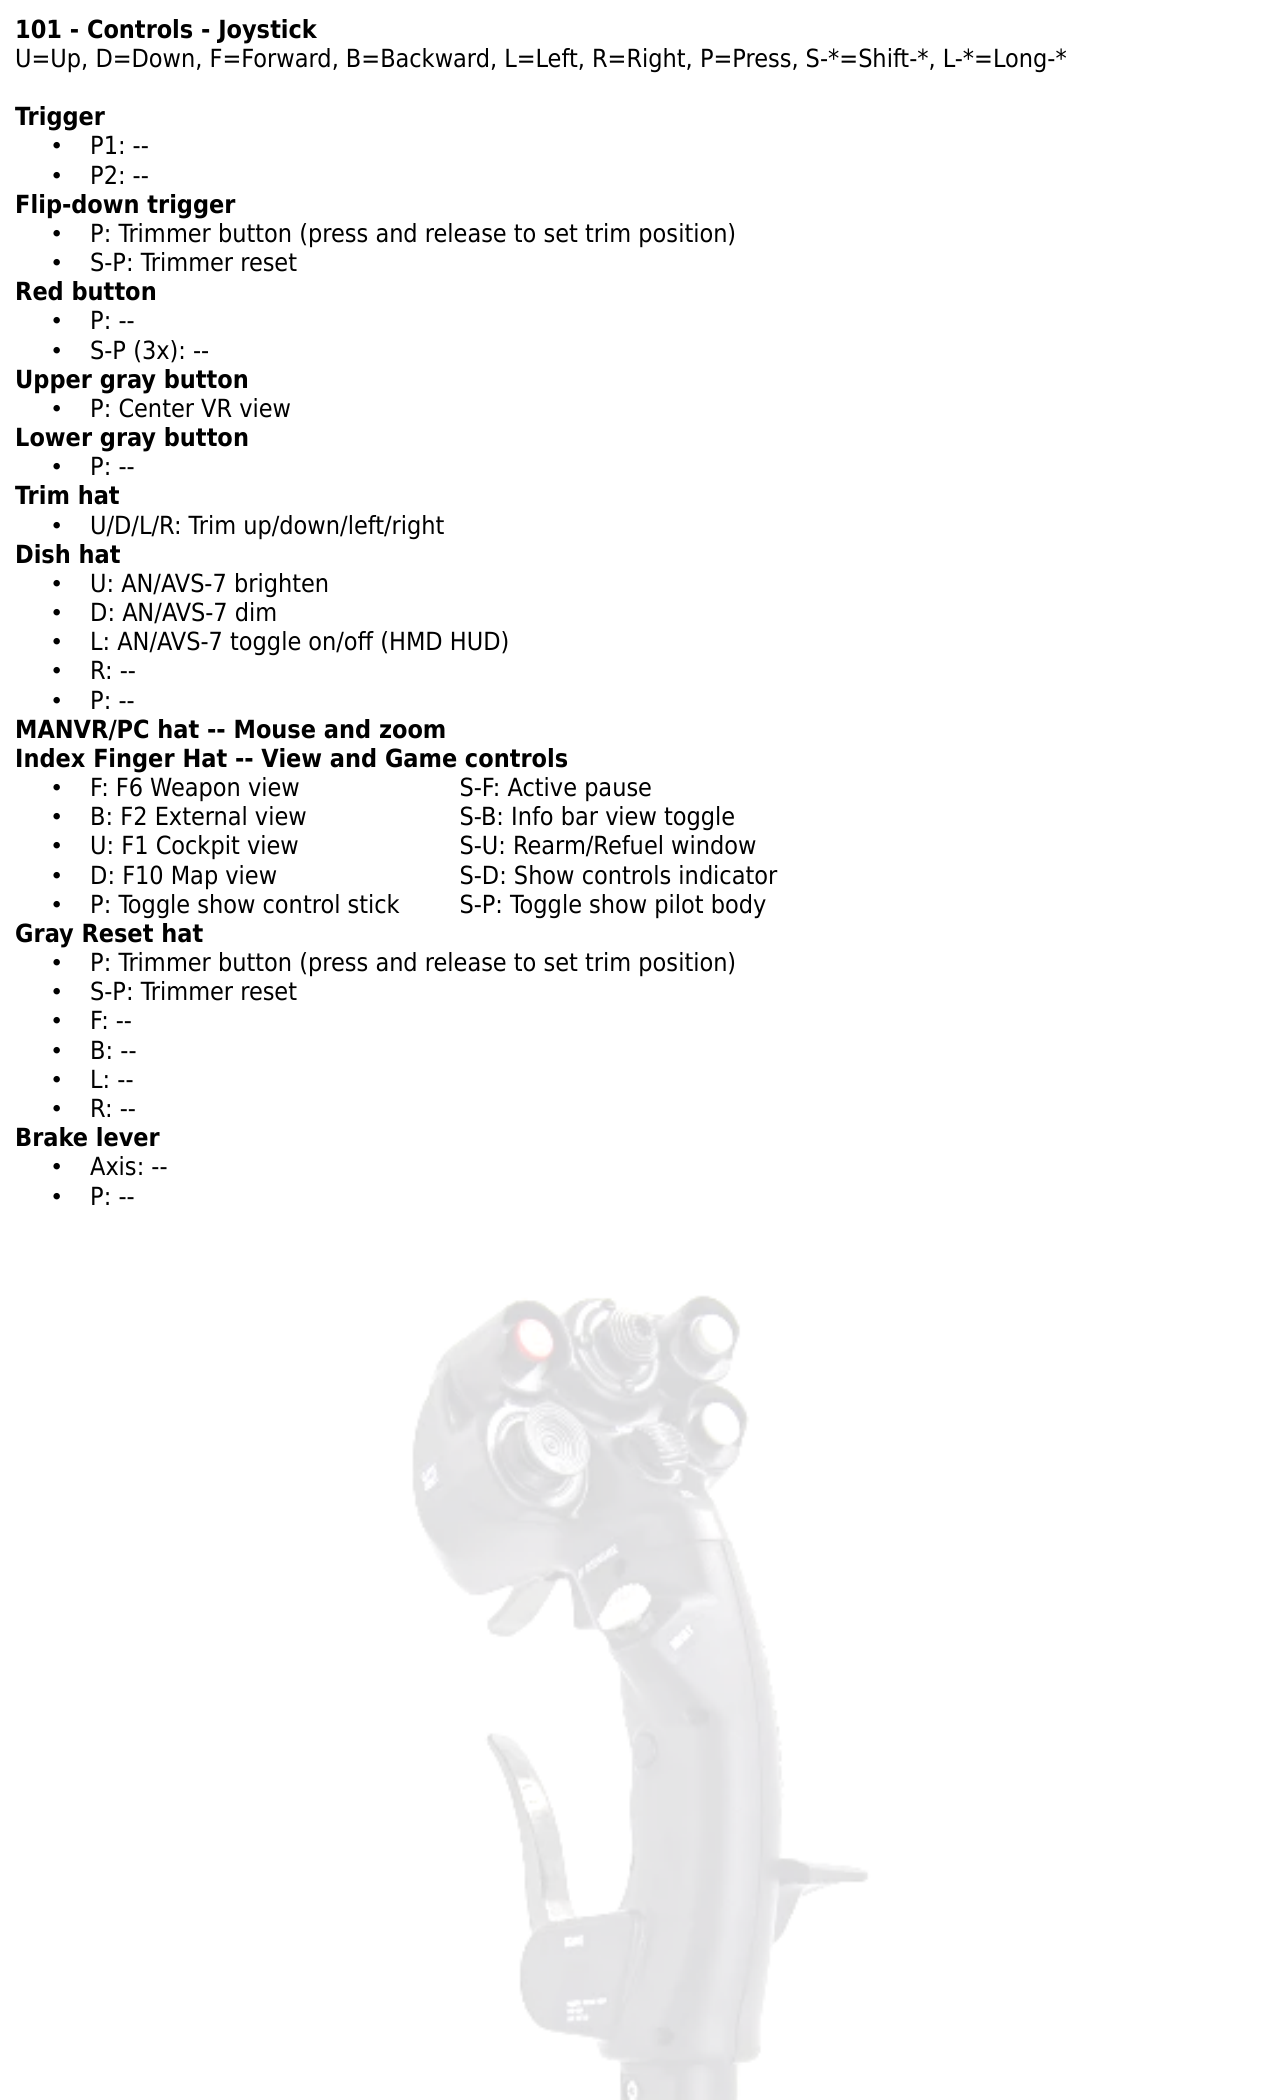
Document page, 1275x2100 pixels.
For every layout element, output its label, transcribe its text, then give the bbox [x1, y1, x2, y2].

text Trigger [15, 102, 1260, 132]
list U: AN/AVS-7 brighten [52, 569, 1260, 598]
list F: F6 Weapon view S-F: Active pause [52, 773, 1260, 802]
text 101 - Controls - Joystick [15, 15, 1260, 44]
list Axis: -- [52, 1152, 1260, 1182]
list S-P (3x): -- [52, 336, 1260, 365]
text Gray Reset hat [15, 919, 1260, 948]
text Trim hat [15, 482, 1260, 511]
list P2: -- [52, 161, 1260, 190]
list L: AN/AVS-7 toggle on/off (HMD HUD) [52, 627, 1260, 657]
text Brake lever [15, 1123, 1260, 1152]
list F: -- [52, 1007, 1260, 1036]
list P: -- [52, 686, 1260, 715]
list S-P: Trimmer reset [52, 977, 1260, 1007]
text U=Up, D=Down, F=Forward, B=Backward, L=Left, R=Right, P=Press, S-*=Shift-*, L-*=Long-* [15, 44, 1260, 73]
list L: -- [52, 1065, 1260, 1094]
text Index Finger Hat -- View and Game controls [15, 744, 1260, 773]
list B: -- [52, 1036, 1260, 1065]
list P: Center VR view [52, 394, 1260, 423]
list P: Trimmer button (press and release to set trim position) [52, 948, 1260, 977]
list P: Toggle show control stick S-P: Toggle show pilot body [52, 890, 1260, 919]
list B: F2 External view S-B: Info bar view toggle [52, 802, 1260, 832]
text Upper gray button [15, 365, 1260, 394]
list R: -- [52, 1094, 1260, 1123]
list U/D/L/R: Trim up/down/left/right [52, 511, 1260, 540]
list R: -- [52, 657, 1260, 686]
list P: -- [52, 307, 1260, 336]
text Lower gray button [15, 423, 1260, 452]
list P: Trimmer button (press and release to set trim position) [52, 219, 1260, 248]
list P: -- [52, 1182, 1260, 1211]
list U: F1 Cockpit view S-U: Rearm/Refuel window [52, 832, 1260, 861]
list D: F10 Map view S-D: Show controls indicator [52, 861, 1260, 890]
text MANVR/PC hat -- Mouse and zoom [15, 715, 1260, 744]
text Flip-down trigger [15, 190, 1260, 219]
text Red button [15, 277, 1260, 307]
text Dish hat [15, 540, 1260, 569]
list P1: -- [52, 132, 1260, 161]
list D: AN/AVS-7 dim [52, 598, 1260, 627]
list S-P: Trimmer reset [52, 248, 1260, 277]
list P: -- [52, 452, 1260, 482]
